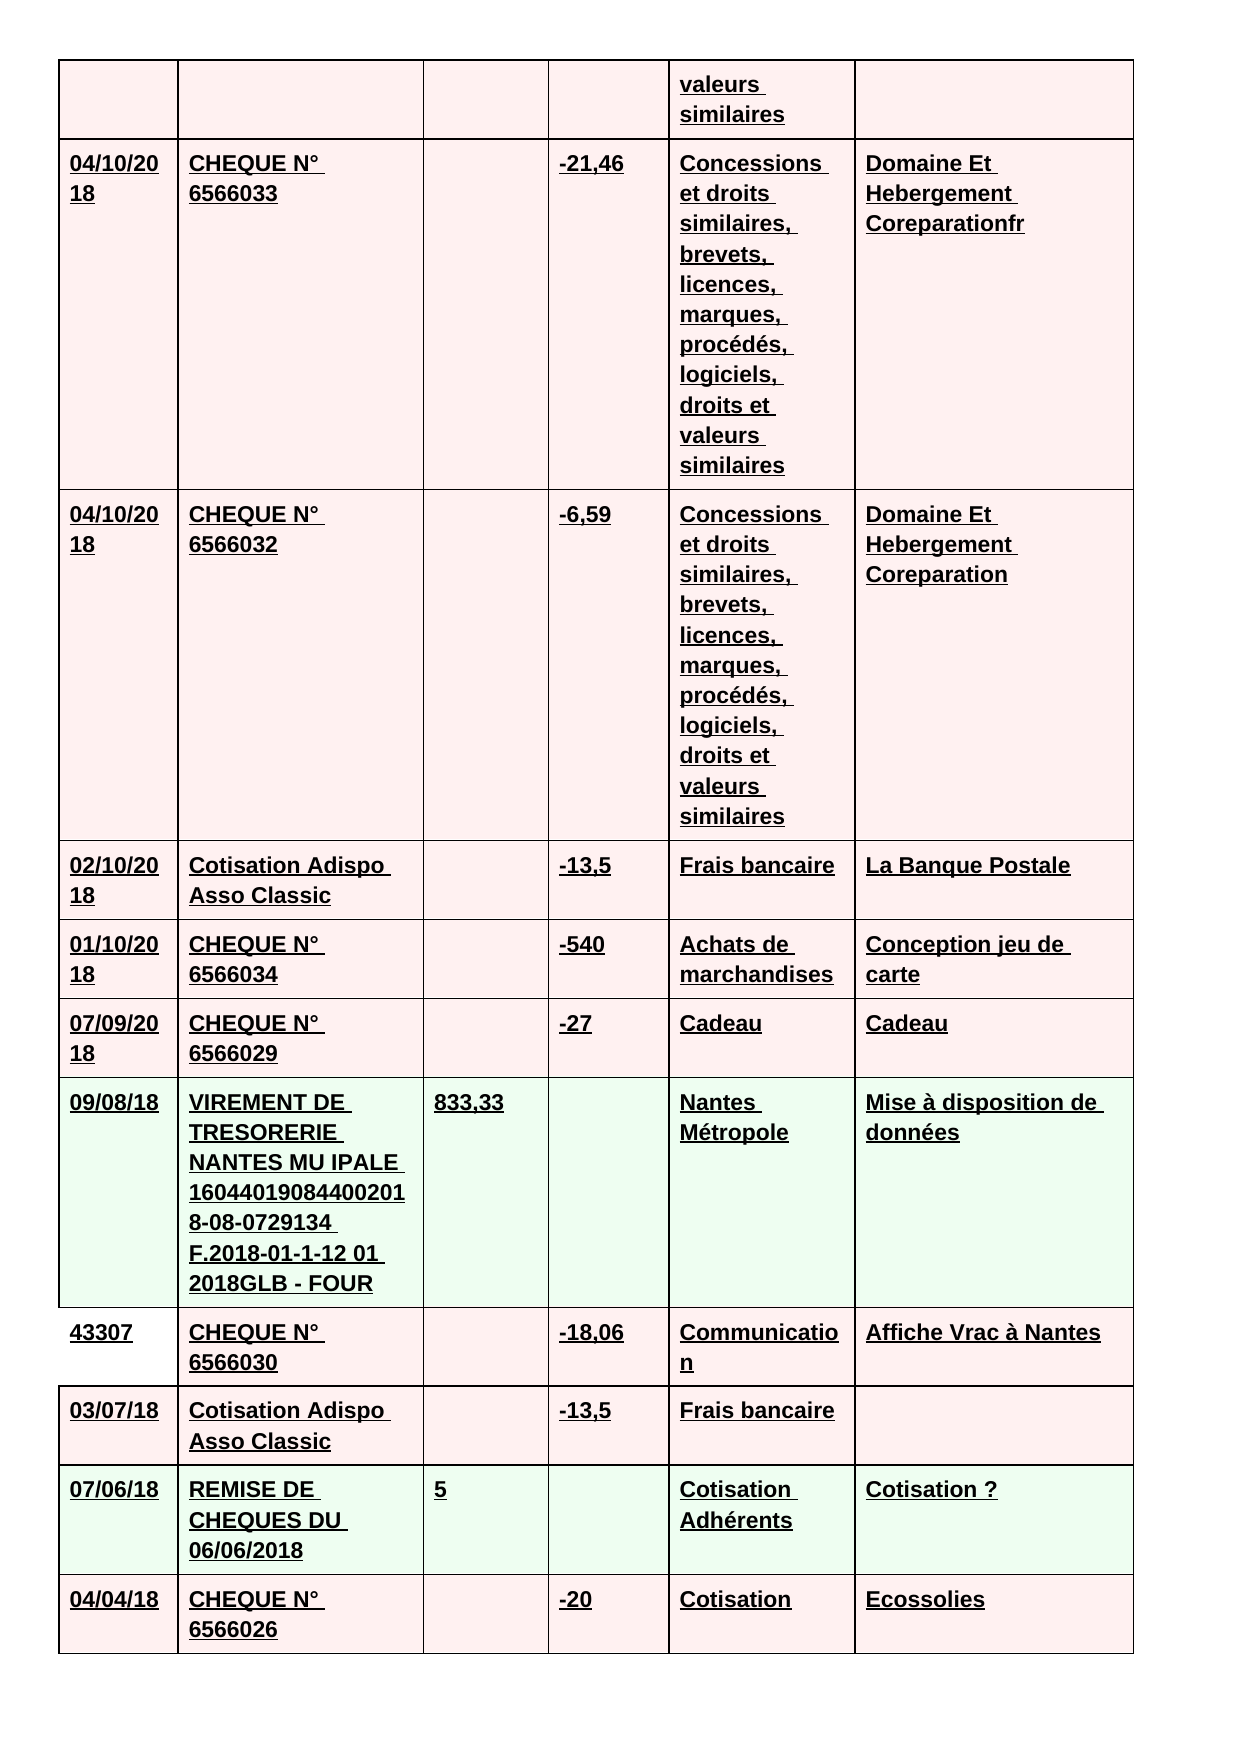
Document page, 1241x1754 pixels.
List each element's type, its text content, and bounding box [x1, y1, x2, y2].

table_cell 5 [424, 1466, 548, 1573]
table_cell valeurs similaires [670, 61, 854, 138]
table_cell [856, 61, 1133, 138]
table_cell Cotisation Adispo Asso Classic [179, 1387, 423, 1464]
table_cell [60, 61, 177, 138]
table_cell 04/10/2018 [60, 490, 177, 839]
table_cell La Banque Postale [856, 841, 1133, 918]
table_cell -6,59 [549, 490, 668, 839]
table_cell 07/06/18 [60, 1466, 177, 1573]
table_cell Cotisation [670, 1575, 854, 1652]
table_cell Cotisation ? [856, 1466, 1133, 1573]
table_cell 04/10/2018 [60, 140, 177, 489]
table_cell -13,5 [549, 841, 668, 918]
table_cell -20 [549, 1575, 668, 1652]
table_cell [424, 841, 548, 918]
table_cell CHEQUE N° 6566034 [179, 920, 423, 997]
table_cell -21,46 [549, 140, 668, 489]
table_cell 04/04/18 [60, 1575, 177, 1652]
table_cell -540 [549, 920, 668, 997]
table_cell Cotisation Adhérents [670, 1466, 854, 1573]
table_cell REMISE DE CHEQUES DU 06/06/2018 [179, 1466, 423, 1573]
table_cell -13,5 [549, 1387, 668, 1464]
table_cell -18,06 [549, 1308, 668, 1385]
table_cell Concessions et droits similaires, brevets, licences, marques, procédés, logiciels, droits et valeurs similaires [670, 490, 854, 839]
table_cell Achats de marchandises [670, 920, 854, 997]
table_cell Frais bancaire [670, 1387, 854, 1464]
table_cell Cadeau [856, 999, 1133, 1076]
table_cell Ecossolies [856, 1575, 1133, 1652]
table_cell [424, 1575, 548, 1652]
table_cell [424, 61, 548, 138]
table_cell [424, 1387, 548, 1464]
table_cell [424, 999, 548, 1076]
table_cell 03/07/18 [60, 1387, 177, 1464]
table_cell 43307 [59, 1308, 177, 1385]
table_cell [179, 61, 423, 138]
table_cell [549, 1466, 668, 1573]
table_cell 09/08/18 [60, 1078, 177, 1306]
table_cell Domaine Et Hebergement Coreparation [856, 490, 1133, 839]
table_cell Concessions et droits similaires, brevets, licences, marques, procédés, logiciels, droits et valeurs similaires [670, 140, 854, 489]
table_cell [424, 1308, 548, 1385]
table_cell Nantes Métropole [670, 1078, 854, 1306]
table_cell Communication [670, 1308, 854, 1385]
table_cell [856, 1387, 1133, 1464]
table_cell Affiche Vrac à Nantes [856, 1308, 1133, 1385]
table_cell CHEQUE N° 6566030 [179, 1308, 423, 1385]
table_cell 01/10/2018 [60, 920, 177, 997]
table_cell [549, 61, 668, 138]
table_cell VIREMENT DE TRESORERIE NANTES MU IPALE 160440190844002018-08-0729134 F.2018-01-1-12 01 2018GLB - FOUR [179, 1078, 423, 1306]
table_cell [424, 140, 548, 489]
table_cell -27 [549, 999, 668, 1076]
table_cell CHEQUE N° 6566026 [179, 1575, 423, 1652]
table_cell Cotisation Adispo Asso Classic [179, 841, 423, 918]
table_cell [424, 490, 548, 839]
table_cell Cadeau [670, 999, 854, 1076]
table_cell CHEQUE N° 6566032 [179, 490, 423, 839]
table_cell [424, 920, 548, 997]
table_cell 02/10/2018 [60, 841, 177, 918]
table_cell 07/09/2018 [60, 999, 177, 1076]
table_cell Mise à disposition de données [856, 1078, 1133, 1306]
table_cell Frais bancaire [670, 841, 854, 918]
table_cell [549, 1078, 668, 1306]
table_cell 833,33 [424, 1078, 548, 1306]
table_cell Conception jeu de carte [856, 920, 1133, 997]
table_cell Domaine Et Hebergement Coreparationfr [856, 140, 1133, 489]
table_cell CHEQUE N° 6566029 [179, 999, 423, 1076]
table_cell CHEQUE N° 6566033 [179, 140, 423, 489]
